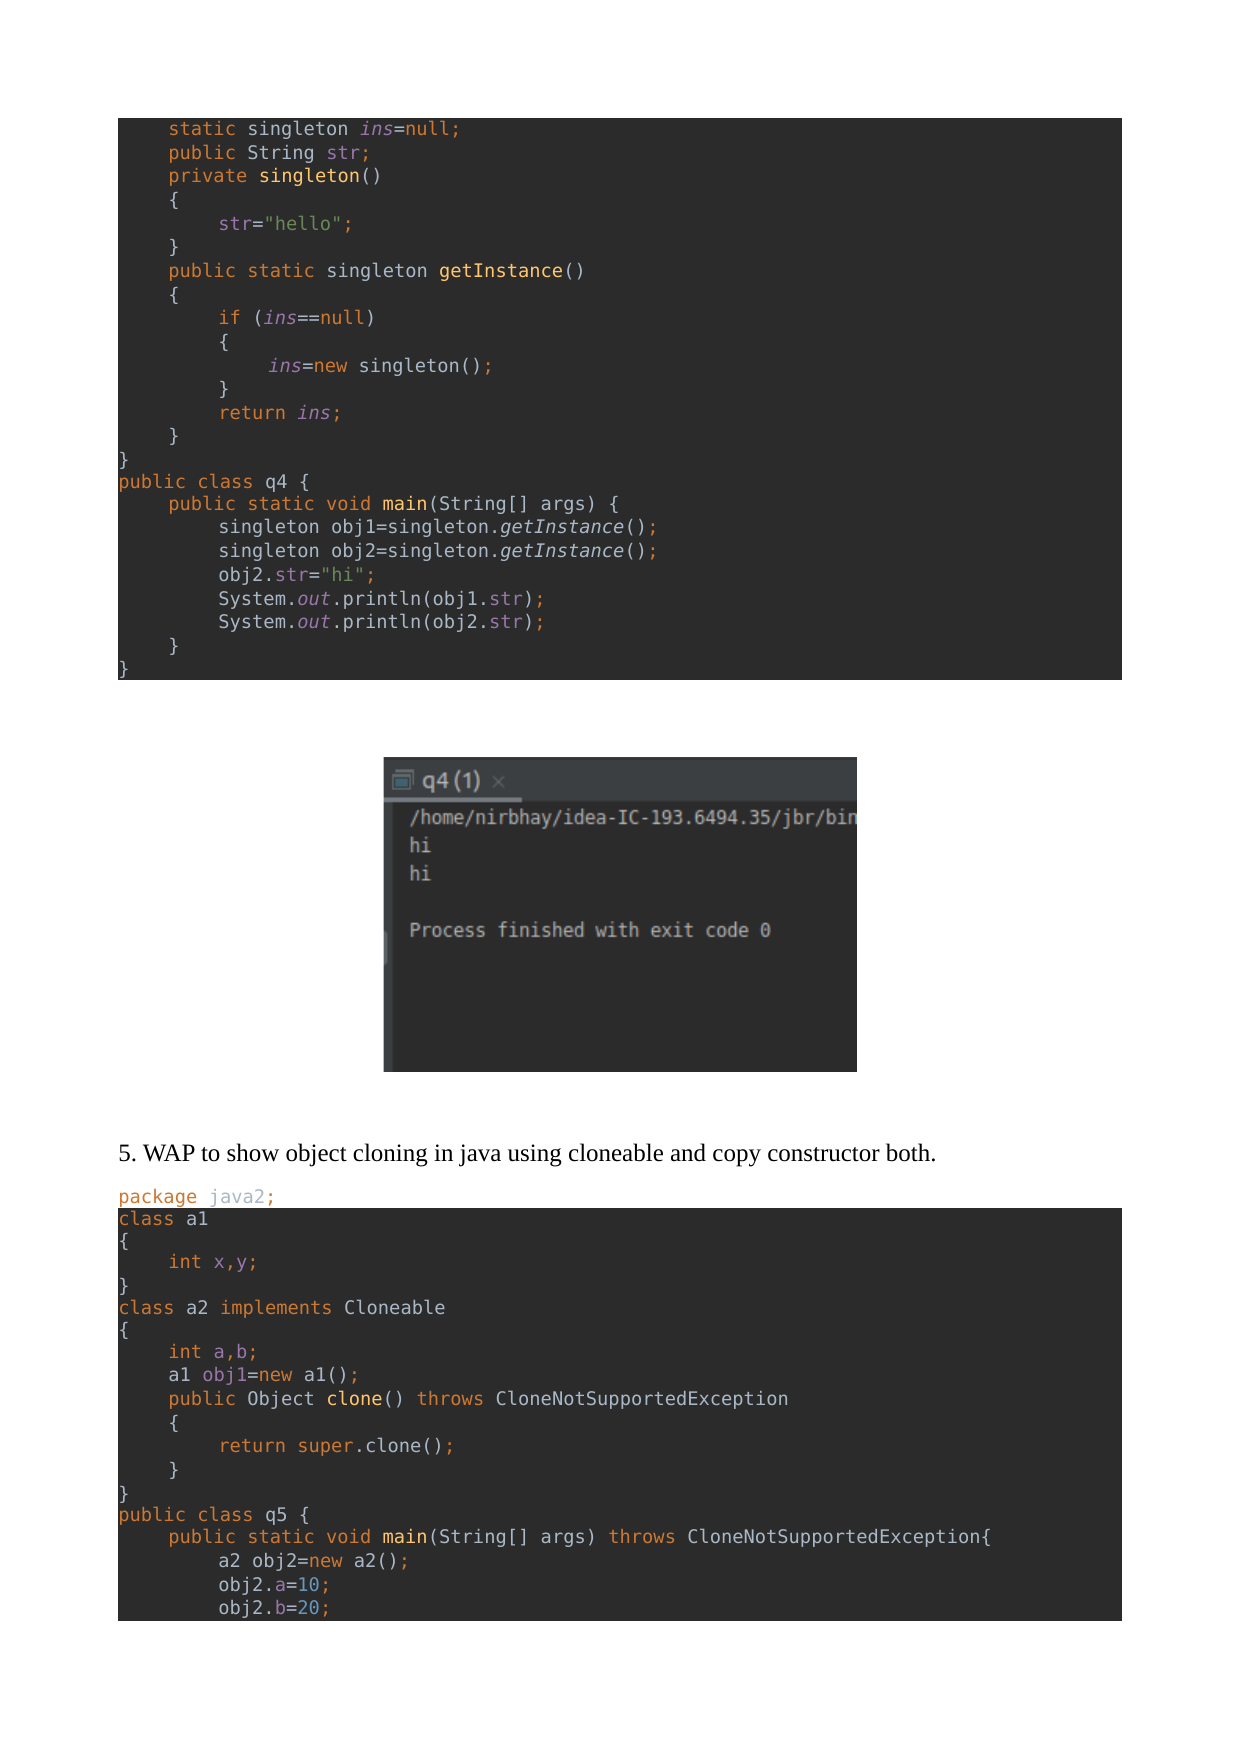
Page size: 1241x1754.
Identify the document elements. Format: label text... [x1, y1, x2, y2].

text obj2.str="hi"; [118, 564, 1122, 587]
text if (ins==null) [118, 307, 1122, 331]
text package java2; [118, 1186, 1122, 1208]
text { [118, 1319, 1122, 1341]
text return ins; [118, 402, 1122, 426]
text singleton obj2=singleton.getInstance(); [118, 540, 1122, 564]
text { [118, 284, 1122, 307]
text public Object clone() throws CloneNotSupportedException [118, 1388, 1122, 1412]
text int x,y; [118, 1251, 1122, 1275]
text obj2.a=10; [118, 1574, 1122, 1597]
text class a1 [118, 1208, 1122, 1229]
text public static void main(String[] args) { [118, 493, 1122, 517]
text str="hello"; [118, 213, 1122, 236]
text } [118, 658, 1122, 680]
text } [118, 426, 1122, 449]
text class a2 implements Cloneable [118, 1297, 1122, 1319]
text } [118, 1275, 1122, 1297]
text public static void main(String[] args) throws CloneNotSupportedException{ [118, 1526, 1122, 1550]
text static singleton ins=null; [118, 118, 1122, 142]
text } [118, 1459, 1122, 1483]
text public String str; [118, 142, 1122, 165]
text } [118, 1483, 1122, 1504]
text { [118, 331, 1122, 354]
text private singleton() [118, 165, 1122, 189]
text obj2.b=20; [118, 1597, 1122, 1621]
text } [118, 449, 1122, 471]
text int a,b; [118, 1341, 1122, 1364]
text a2 obj2=new a2(); [118, 1550, 1122, 1574]
text public static singleton getInstance() [118, 260, 1122, 284]
text { [118, 1229, 1122, 1251]
text a1 obj1=new a1(); [118, 1364, 1122, 1388]
text singleton obj1=singleton.getInstance(); [118, 517, 1122, 540]
text } [118, 378, 1122, 402]
text } [118, 635, 1122, 658]
text } [118, 236, 1122, 260]
text System.out.println(obj2.str); [118, 611, 1122, 635]
text return super.clone(); [118, 1435, 1122, 1459]
text ins=new singleton(); [118, 354, 1122, 378]
text public class q5 { [118, 1504, 1122, 1526]
text { [118, 1412, 1122, 1435]
text System.out.println(obj1.str); [118, 587, 1122, 611]
text 5. WAP to show object cloning in java using cloneable and copy constructor both. [118, 1138, 1122, 1167]
text { [118, 189, 1122, 213]
text public class q4 { [118, 471, 1122, 493]
picture [383, 757, 857, 1072]
